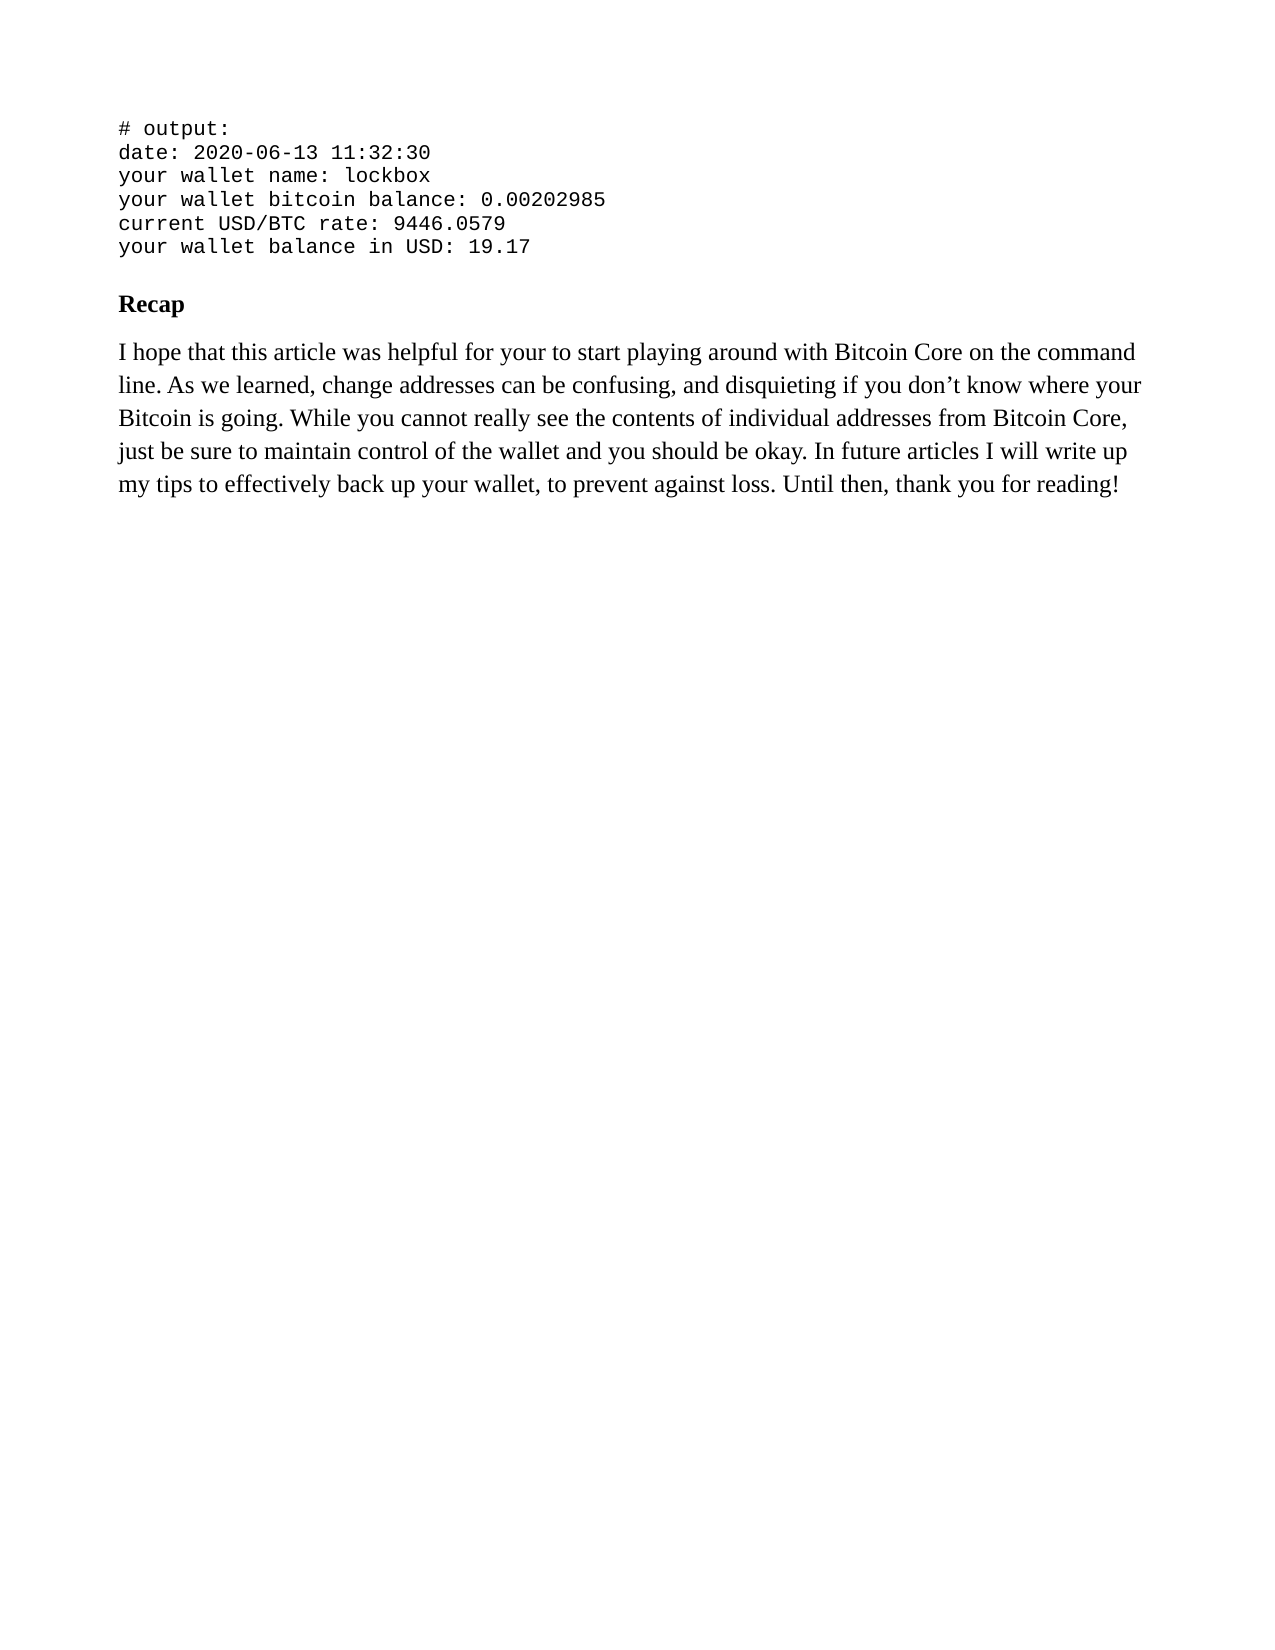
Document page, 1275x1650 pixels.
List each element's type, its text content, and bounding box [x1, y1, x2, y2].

text I hope that this article was helpful for your to start playing around with Bitcoin Core on the command line. As we learned, change addresses can be confusing, and disquieting if you don’t know where your Bitcoin is going. While you cannot really see the contents of individual addresses from Bitcoin Core, just be sure to maintain control of the wallet and you should be okay. In future articles I will write up my tips to effectively back up your wallet, to prevent against loss. Until then, thank you for reading! [118, 337, 1157, 498]
text Recap [118, 289, 1157, 318]
text # output: [118, 118, 1157, 142]
text date: 2020-06-13 11:32:30 your wallet name: lockbox your wallet bitcoin balance: 0.00202985 current USD/BTC rate: 9446.0579 your wallet balance in USD: 19.17 [118, 142, 1157, 260]
